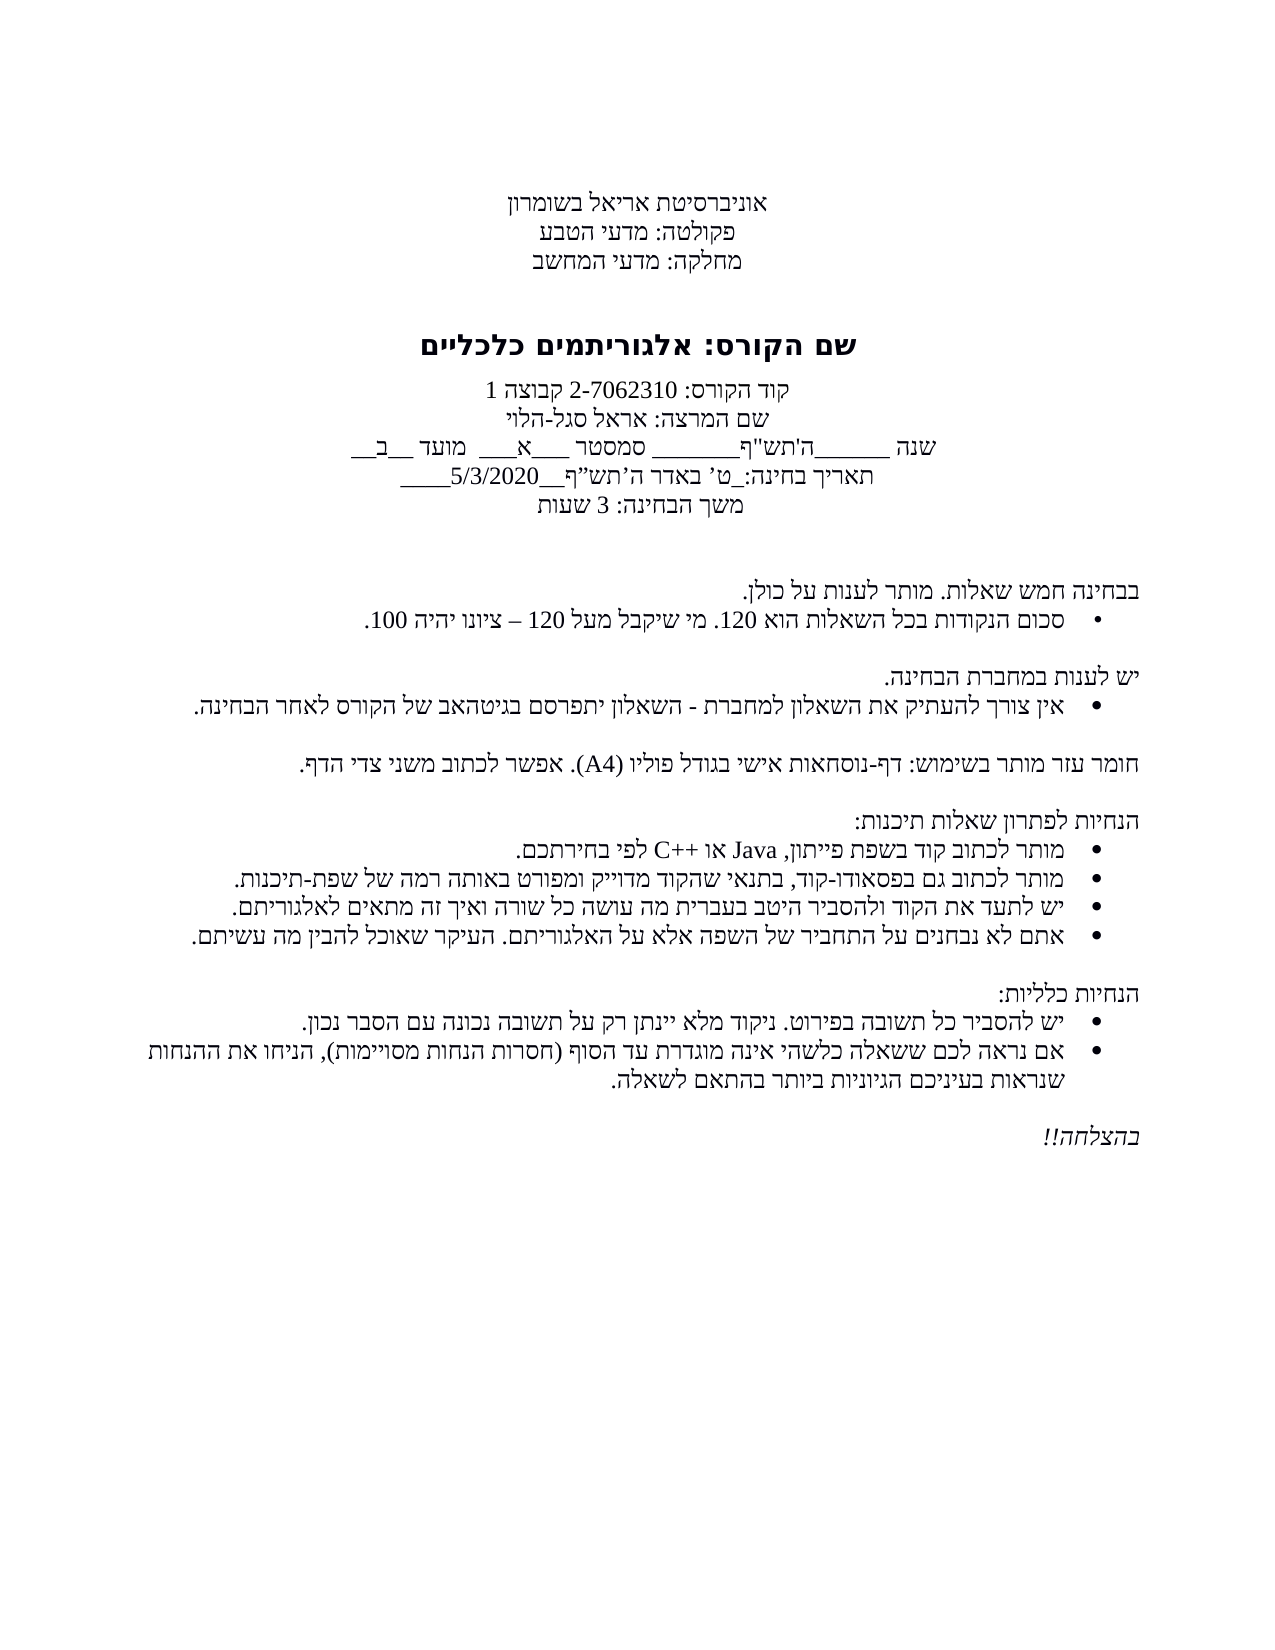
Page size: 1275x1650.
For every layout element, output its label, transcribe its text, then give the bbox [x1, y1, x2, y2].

list סכום הנקודות בכל השאלות הוא 120. מי שיקבל מעל 120 – ציונו יהיה 100. [135, 605, 1102, 634]
text הנחיות כלליות: [135, 979, 1140, 1007]
text שנה ______ה'תש"ף_______ סמסטר ___א___ מועד __ב__ [135, 432, 1140, 461]
subtitle שם הקורס: אלגוריתמים כלכליים [135, 328, 1140, 362]
list מותר לכתוב קוד בשפת פייתון, Java או ++C לפי בחירתכם. [135, 835, 1102, 864]
text חומר עזר מותר בשימוש: דף-נוסחאות אישי בגודל פוליו (A4). אפשר לכתוב משני צדי הדף. [135, 749, 1140, 777]
list אתם לא נבחנים על התחביר של השפה אלא על האלגוריתם. העיקר שאוכל להבין מה עשיתם. [135, 921, 1102, 950]
list אין צורך להעתיק את השאלון למחברת - השאלון יתפרסם בגיטהאב של הקורס לאחר הבחינה. [135, 691, 1102, 720]
text קוד הקורס: 2-7062310 קבוצה 1 [135, 375, 1140, 404]
list מותר לכתוב גם בפסאודו-קוד, בתנאי שהקוד מדוייק ומפורט באותה רמה של שפת-תיכנות. [135, 864, 1102, 892]
text בהצלחה!! [135, 1122, 1140, 1151]
text שם המרצה: אראל סגל-הלוי [135, 404, 1140, 432]
text בבחינה חמש שאלות. מותר לענות על כולן. [135, 576, 1140, 605]
list יש לתעד את הקוד ולהסביר היטב בעברית מה עושה כל שורה ואיך זה מתאים לאלגוריתם. [135, 892, 1102, 921]
text מחלקה: מדעי המחשב [135, 246, 1140, 275]
text תאריך בחינה:_ט’ באדר ה’תש”ף__5/3/2020____ [135, 461, 1140, 490]
text הנחיות לפתרון שאלות תיכנות: [135, 806, 1140, 835]
text אוניברסיטת אריאל בשומרון [135, 188, 1140, 217]
list אם נראה לכם ששאלה כלשהי אינה מוגדרת עד הסוף (חסרות הנחות מסויימות), הניחו את ההנחות שנראות בעיניכם הגיוניות ביותר בהתאם לשאלה. [135, 1036, 1102, 1094]
text משך הבחינה: 3 שעות [135, 490, 1140, 519]
text יש לענות במחברת הבחינה. [135, 662, 1140, 691]
list יש להסביר כל תשובה בפירוט. ניקוד מלא יינתן רק על תשובה נכונה עם הסבר נכון. [135, 1007, 1102, 1036]
text פקולטה: מדעי הטבע [135, 217, 1140, 246]
